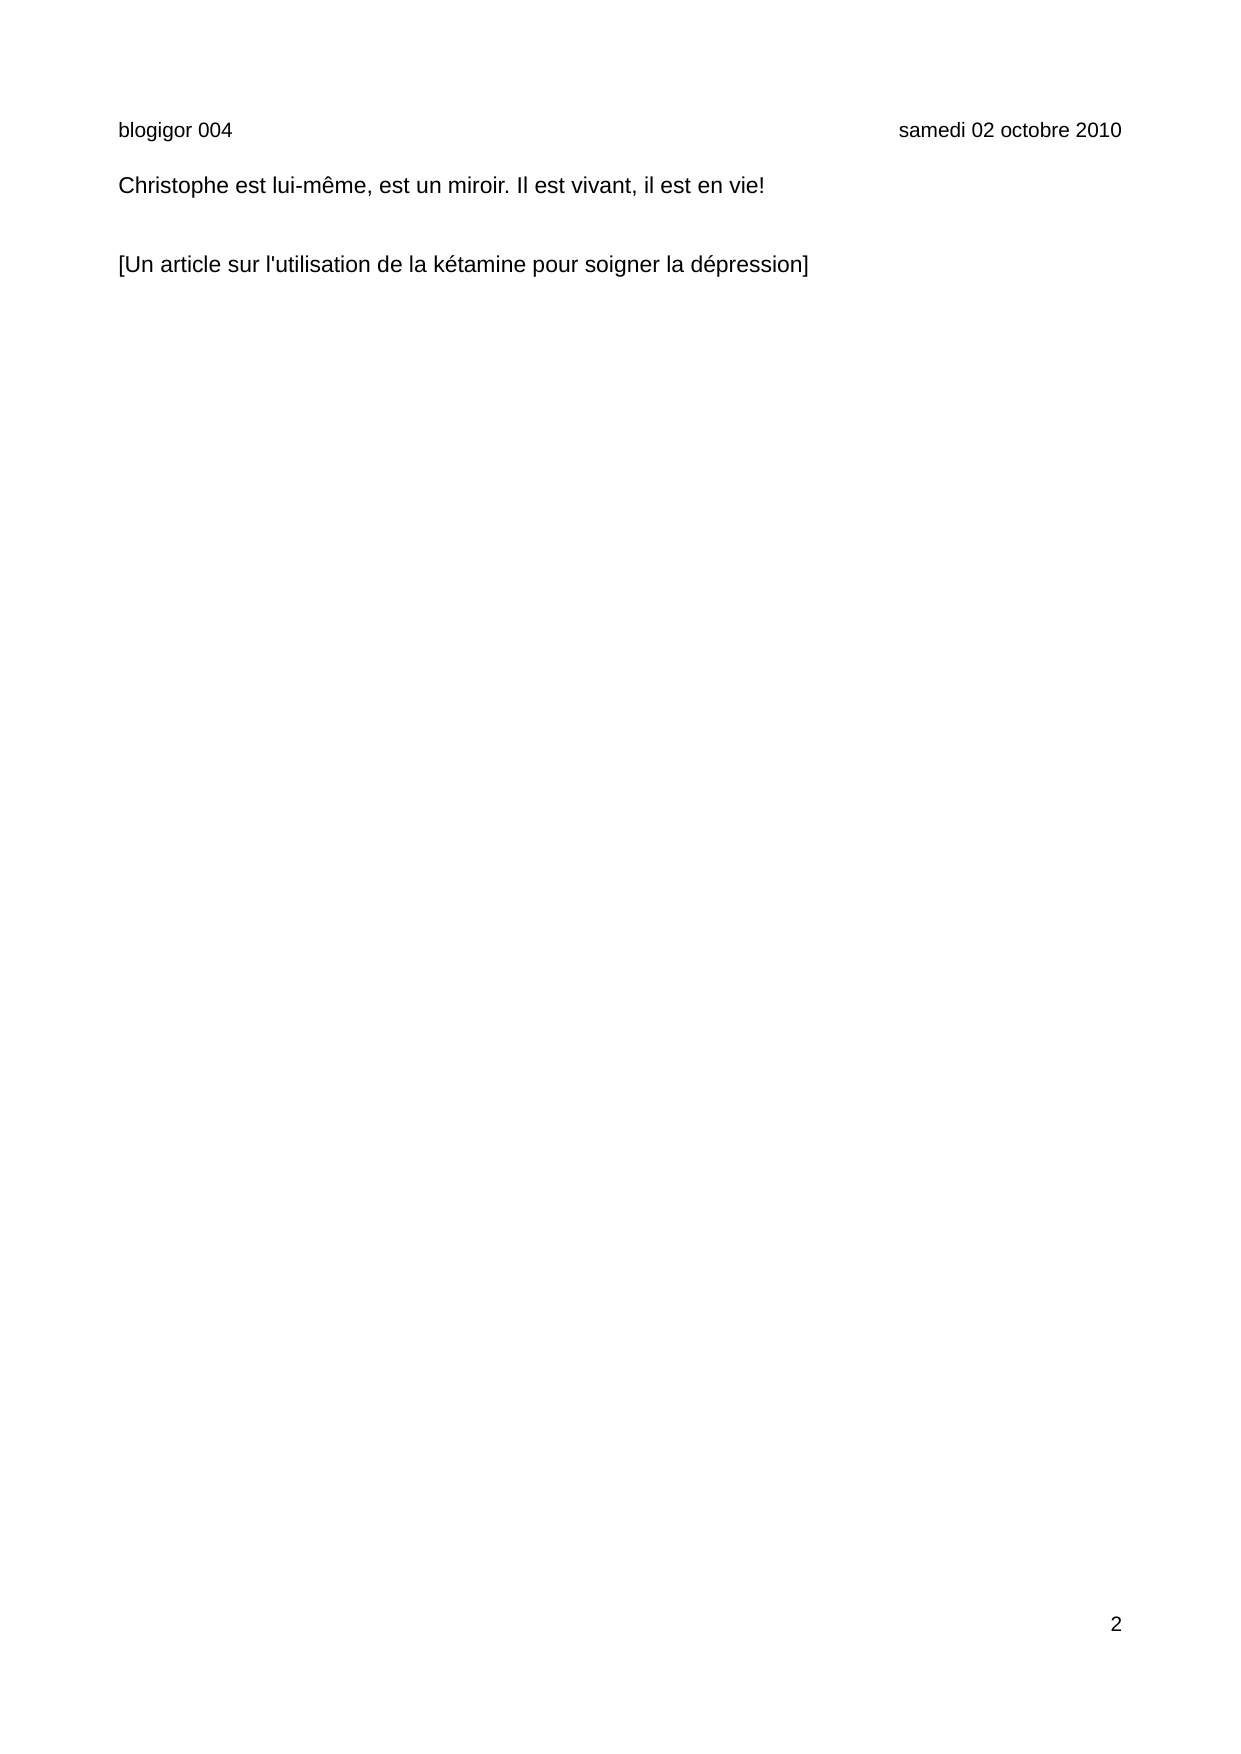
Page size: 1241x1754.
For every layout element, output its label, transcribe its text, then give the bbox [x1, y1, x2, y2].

text Christophe est lui-même, est un miroir. Il est vivant, il est en vie! [118, 172, 1122, 198]
text [Un article sur l'utilisation de la kétamine pour soigner la dépression] [118, 251, 1122, 277]
